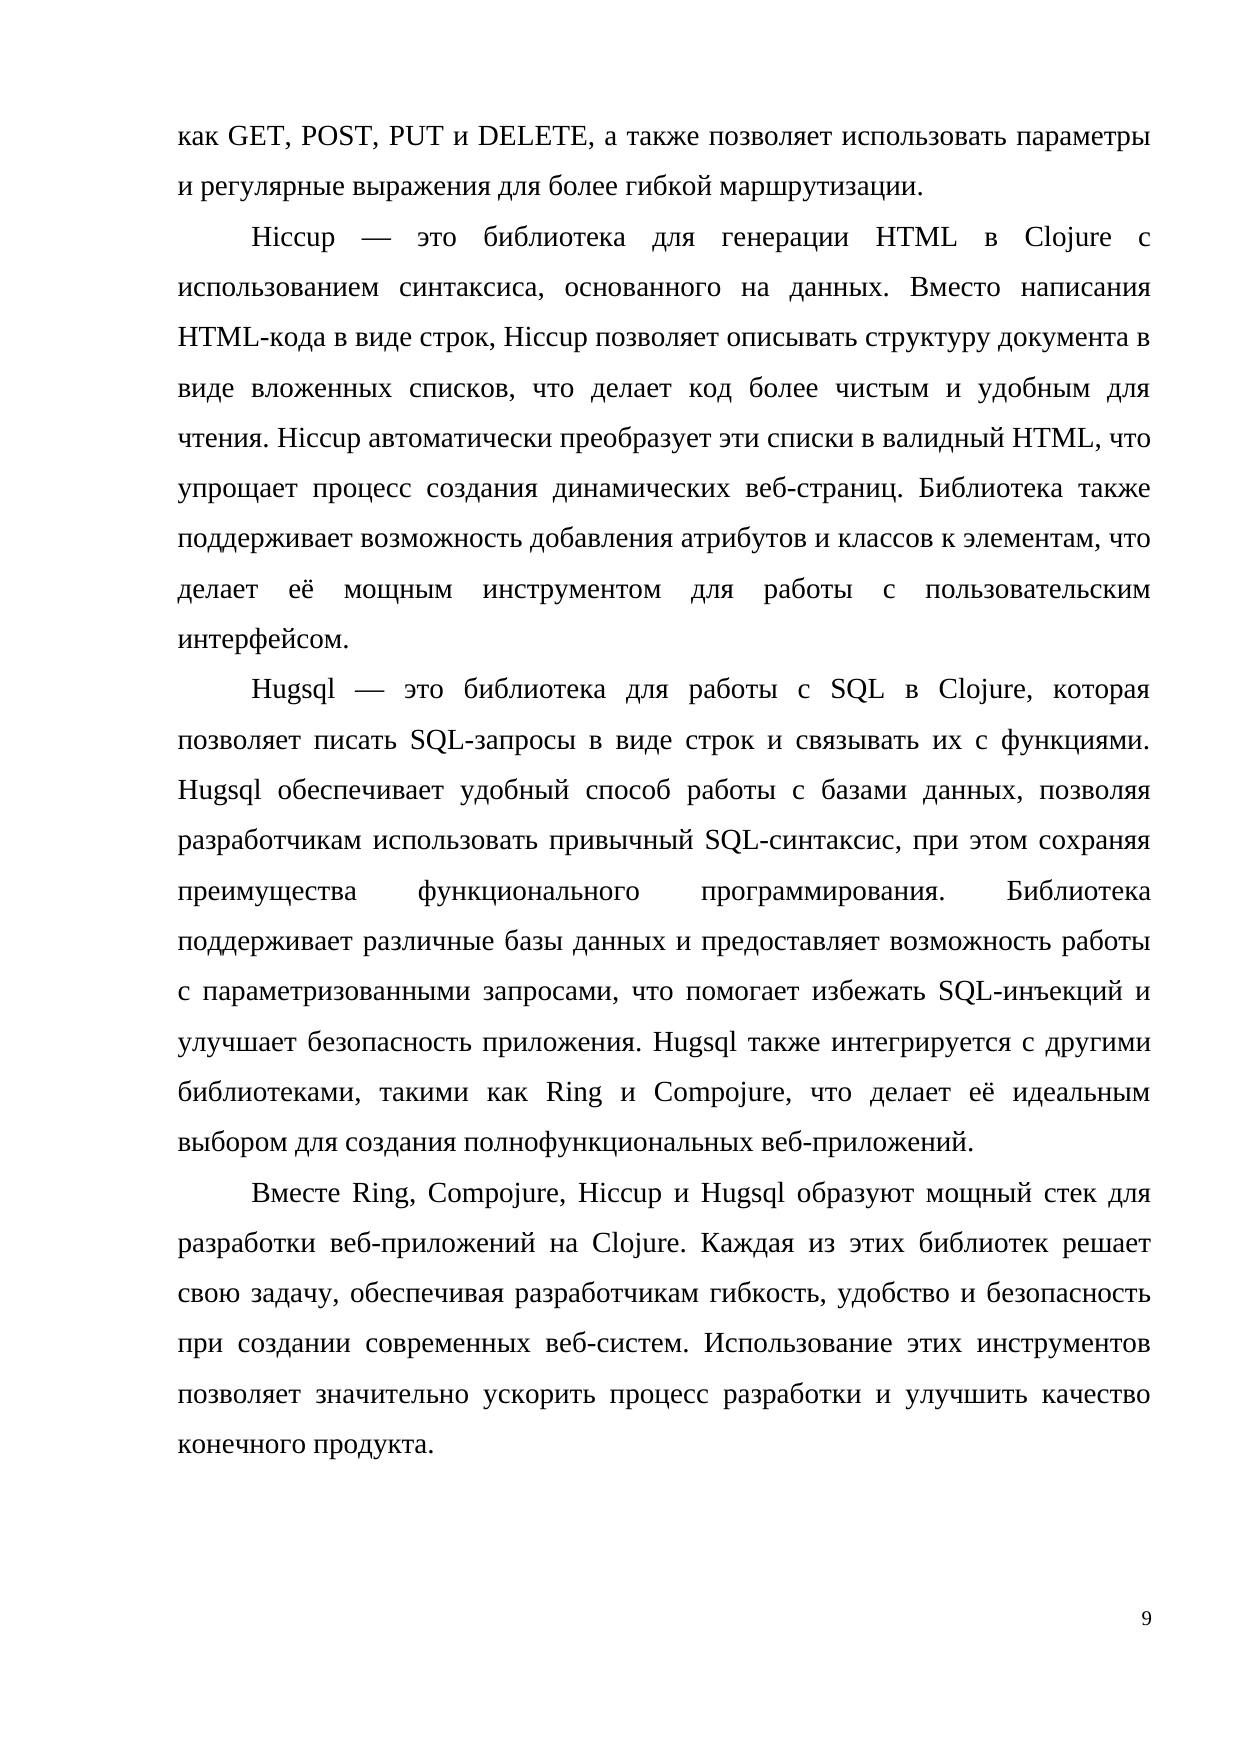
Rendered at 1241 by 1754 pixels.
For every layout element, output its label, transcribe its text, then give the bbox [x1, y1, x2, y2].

text как GET, POST, PUT и DELETE, а также позволяет использовать параметры и регулярные выражения для более гибкой маршрутизации. [177, 118, 1152, 202]
text Вместе Ring, Compojure, Hiccup и Hugsql образуют мощный стек для разработки веб-приложений на Clojure. Каждая из этих библиотек решает свою задачу, обеспечивая разработчикам гибкость, удобство и безопасность при создании современных веб-систем. Использование этих инструментов позволяет значительно ускорить процесс разработки и улучшить качество конечного продукта. [177, 1175, 1152, 1460]
text Hugsql — это библиотека для работы с SQL в Clojure, которая позволяет писать SQL-запросы в виде строк и связывать их с функциями. Hugsql обеспечивает удобный способ работы с базами данных, позволяя разработчикам использовать привычный SQL-синтаксис, при этом сохраняя преимущества функционального программирования. Библиотека поддерживает различные базы данных и предоставляет возможность работы с параметризованными запросами, что помогает избежать SQL-инъекций и улучшает безопасность приложения. Hugsql также интегрируется с другими библиотеками, такими как Ring и Compojure, что делает её идеальным выбором для создания полнофункциональных веб-приложений. [177, 672, 1152, 1158]
text Hiccup — это библиотека для генерации HTML в Clojure с использованием синтаксиса, основанного на данных. Вместо написания HTML-кода в виде строк, Hiccup позволяет описывать структуру документа в виде вложенных списков, что делает код более чистым и удобным для чтения. Hiccup автоматически преобразует эти списки в валидный HTML, что упрощает процесс создания динамических веб-страниц. Библиотека также поддерживает возможность добавления атрибутов и классов к элементам, что делает её мощным инструментом для работы с пользовательским интерфейсом. [177, 219, 1152, 655]
